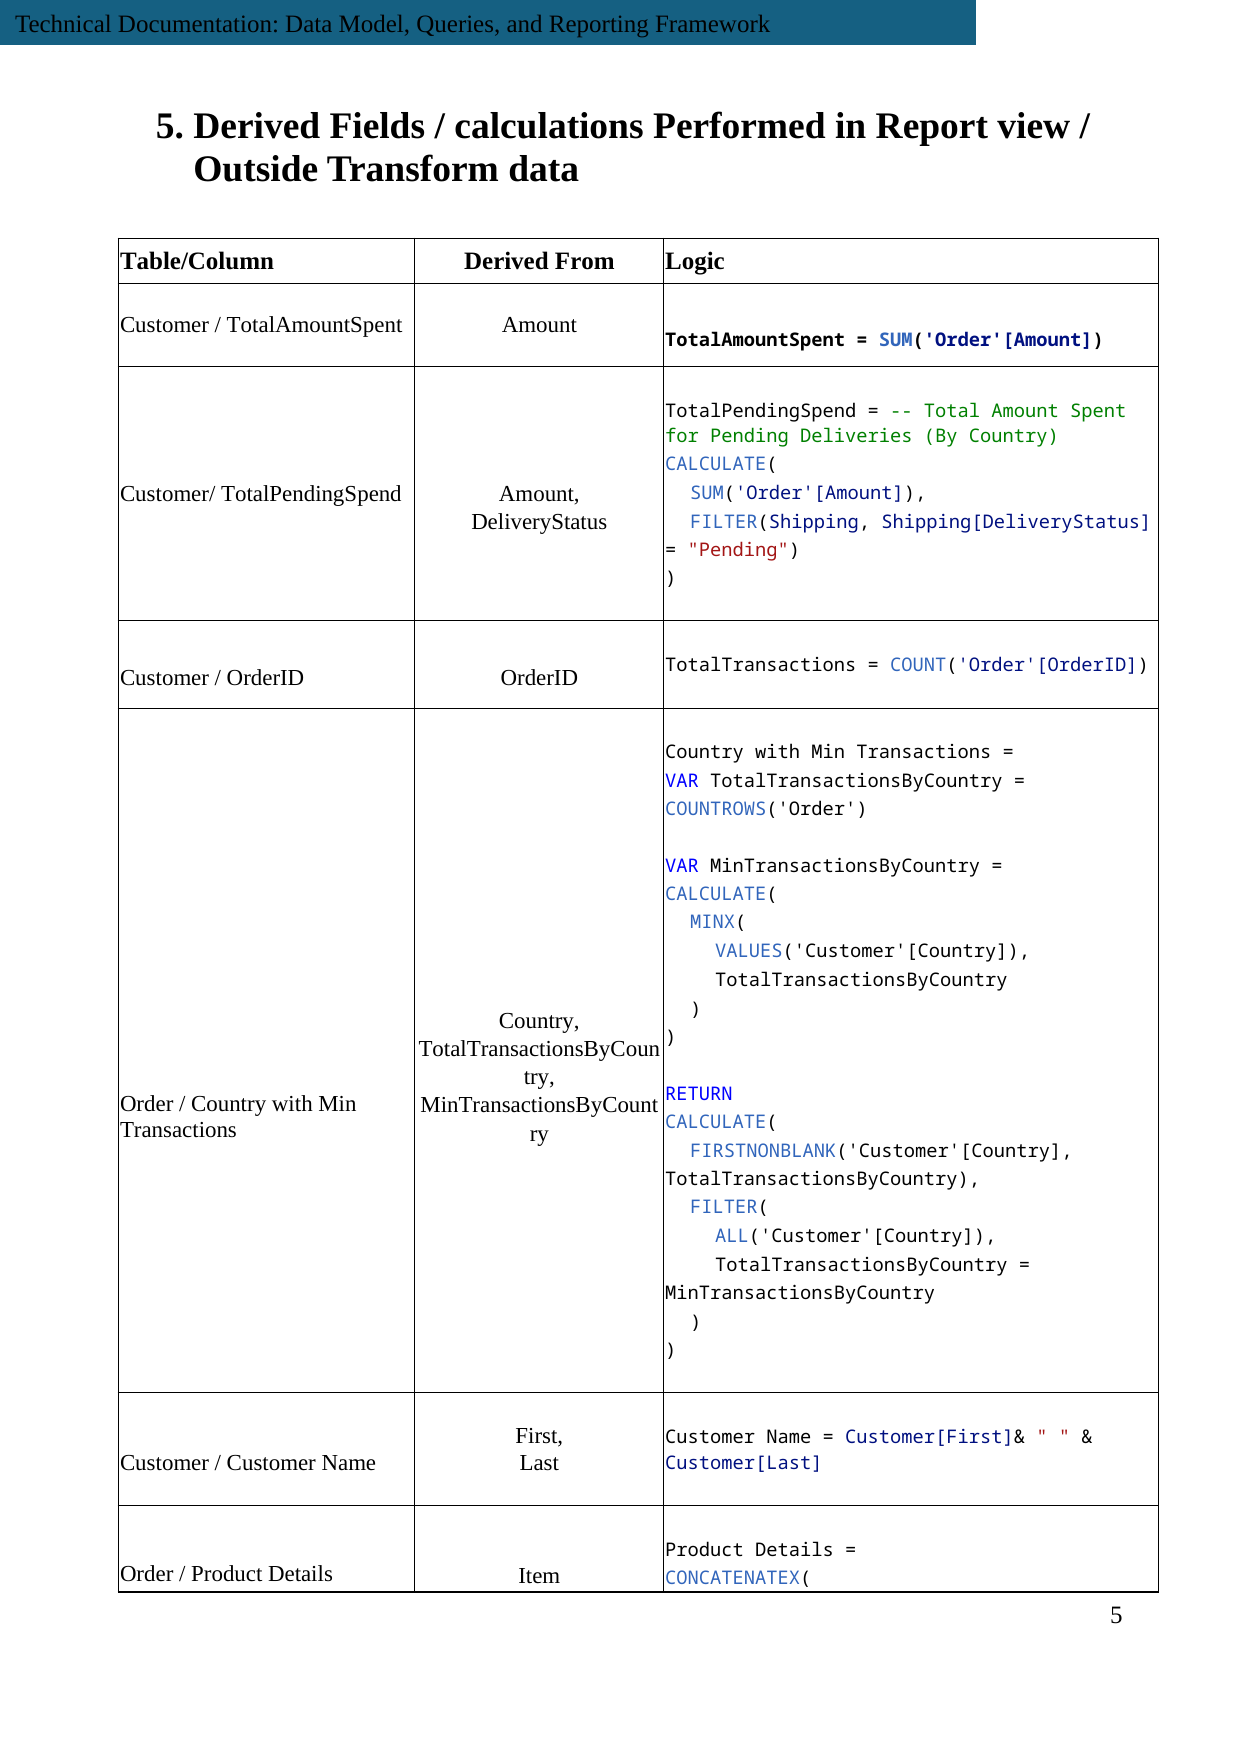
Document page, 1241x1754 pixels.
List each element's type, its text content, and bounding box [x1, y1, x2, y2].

table_cell Customer / OrderID [119, 621, 414, 707]
table_cell Order / Product Details [119, 1506, 414, 1591]
table_cell Amount, DeliveryStatus [415, 367, 663, 620]
table_cell Item [415, 1506, 663, 1591]
table_cell Customer / Customer Name [119, 1393, 414, 1505]
table_cell Amount [415, 284, 663, 366]
table_header Logic [664, 239, 1158, 282]
table_cell First, Last [415, 1393, 663, 1505]
table_cell OrderID [415, 621, 663, 707]
table_header Table/Column [119, 239, 414, 282]
table_cell TotalPendingSpend = -- Total Amount Spent for Pending Deliveries (By Country) CALCULATE( SUM('Order'[Amount]), FILTER(Shipping, Shipping[DeliveryStatus] = "Pending") ) [664, 367, 1158, 620]
subtitle Derived Fields / calculations Performed in Report view / Outside Transform data [156, 104, 1122, 190]
table_cell Customer/ TotalPendingSpend [119, 367, 414, 620]
table_cell Customer / TotalAmountSpent [119, 284, 414, 366]
table_header Derived From [415, 239, 663, 282]
table_cell Product Details = CONCATENATEX( [664, 1506, 1158, 1591]
table_cell Customer Name = Customer[First]& " " & Customer[Last] [664, 1393, 1158, 1505]
table_cell TotalAmountSpent = SUM('Order'[Amount]) [664, 284, 1158, 366]
table_cell Country with Min Transactions = VAR TotalTransactionsByCountry = COUNTROWS('Order') VAR MinTransactionsByCountry = CALCULATE( MINX( VALUES('Customer'[Country]), TotalTransactionsByCountry ) ) RETURN CALCULATE( FIRSTNONBLANK('Customer'[Country], TotalTransactionsByCountry), FILTER( ALL('Customer'[Country]), TotalTransactionsByCountry = MinTransactionsByCountry ) ) [664, 709, 1158, 1392]
table_cell Order / Country with Min Transactions [119, 709, 414, 1392]
table_cell Country, TotalTransactionsByCountry, MinTransactionsByCountry [415, 709, 663, 1392]
table_cell TotalTransactions = COUNT('Order'[OrderID]) [664, 621, 1158, 707]
